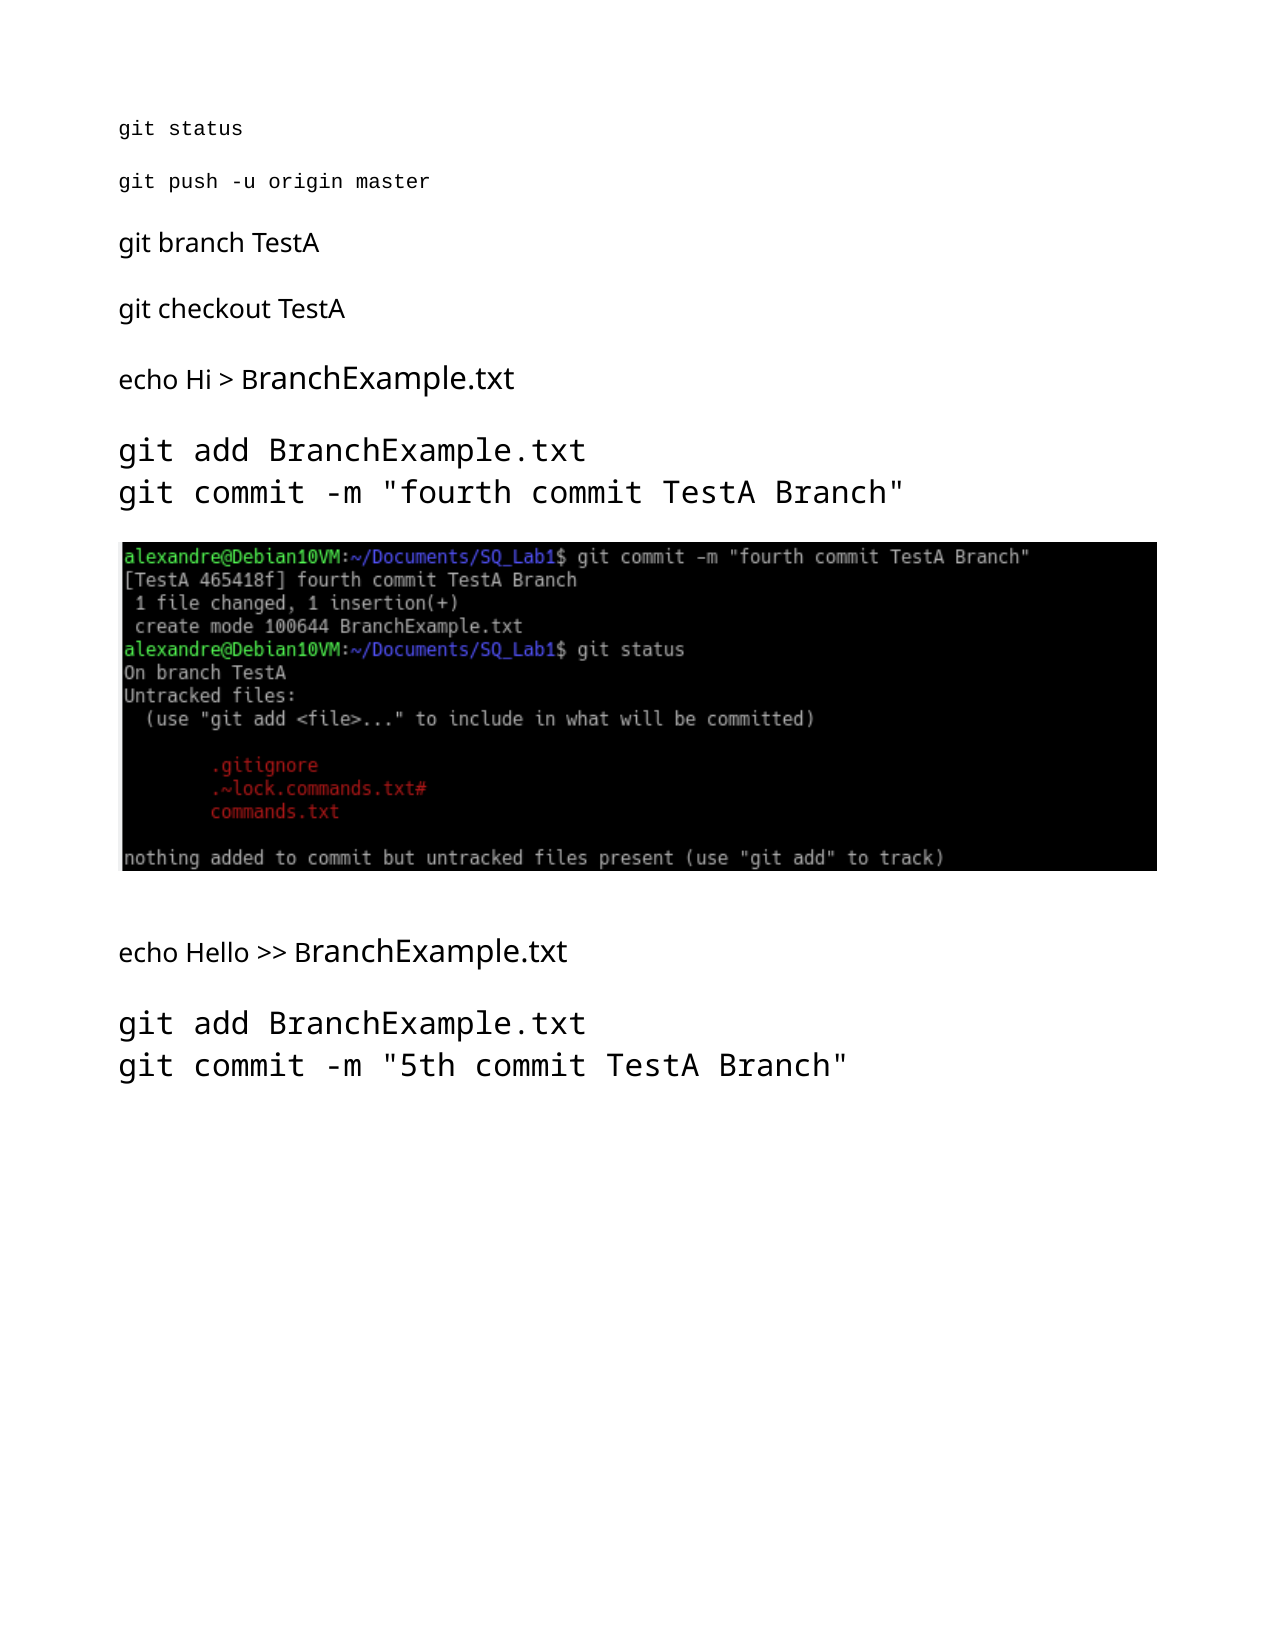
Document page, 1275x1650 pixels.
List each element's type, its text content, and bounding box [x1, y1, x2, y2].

text git branch TestA [118, 224, 1157, 261]
text echo Hi > BranchExample.txt [118, 356, 1157, 398]
picture [118, 542, 1157, 871]
text echo Hello >> BranchExample.txt [118, 928, 1157, 971]
text git checkout TestA [118, 290, 1157, 326]
text git add BranchExample.txt git commit -m "5th commit TestA Branch" [118, 1001, 1157, 1086]
text git add BranchExample.txt git commit -m "fourth commit TestA Branch" [118, 428, 1157, 513]
text git push -u origin master [118, 171, 1157, 195]
text git status [118, 118, 1157, 142]
